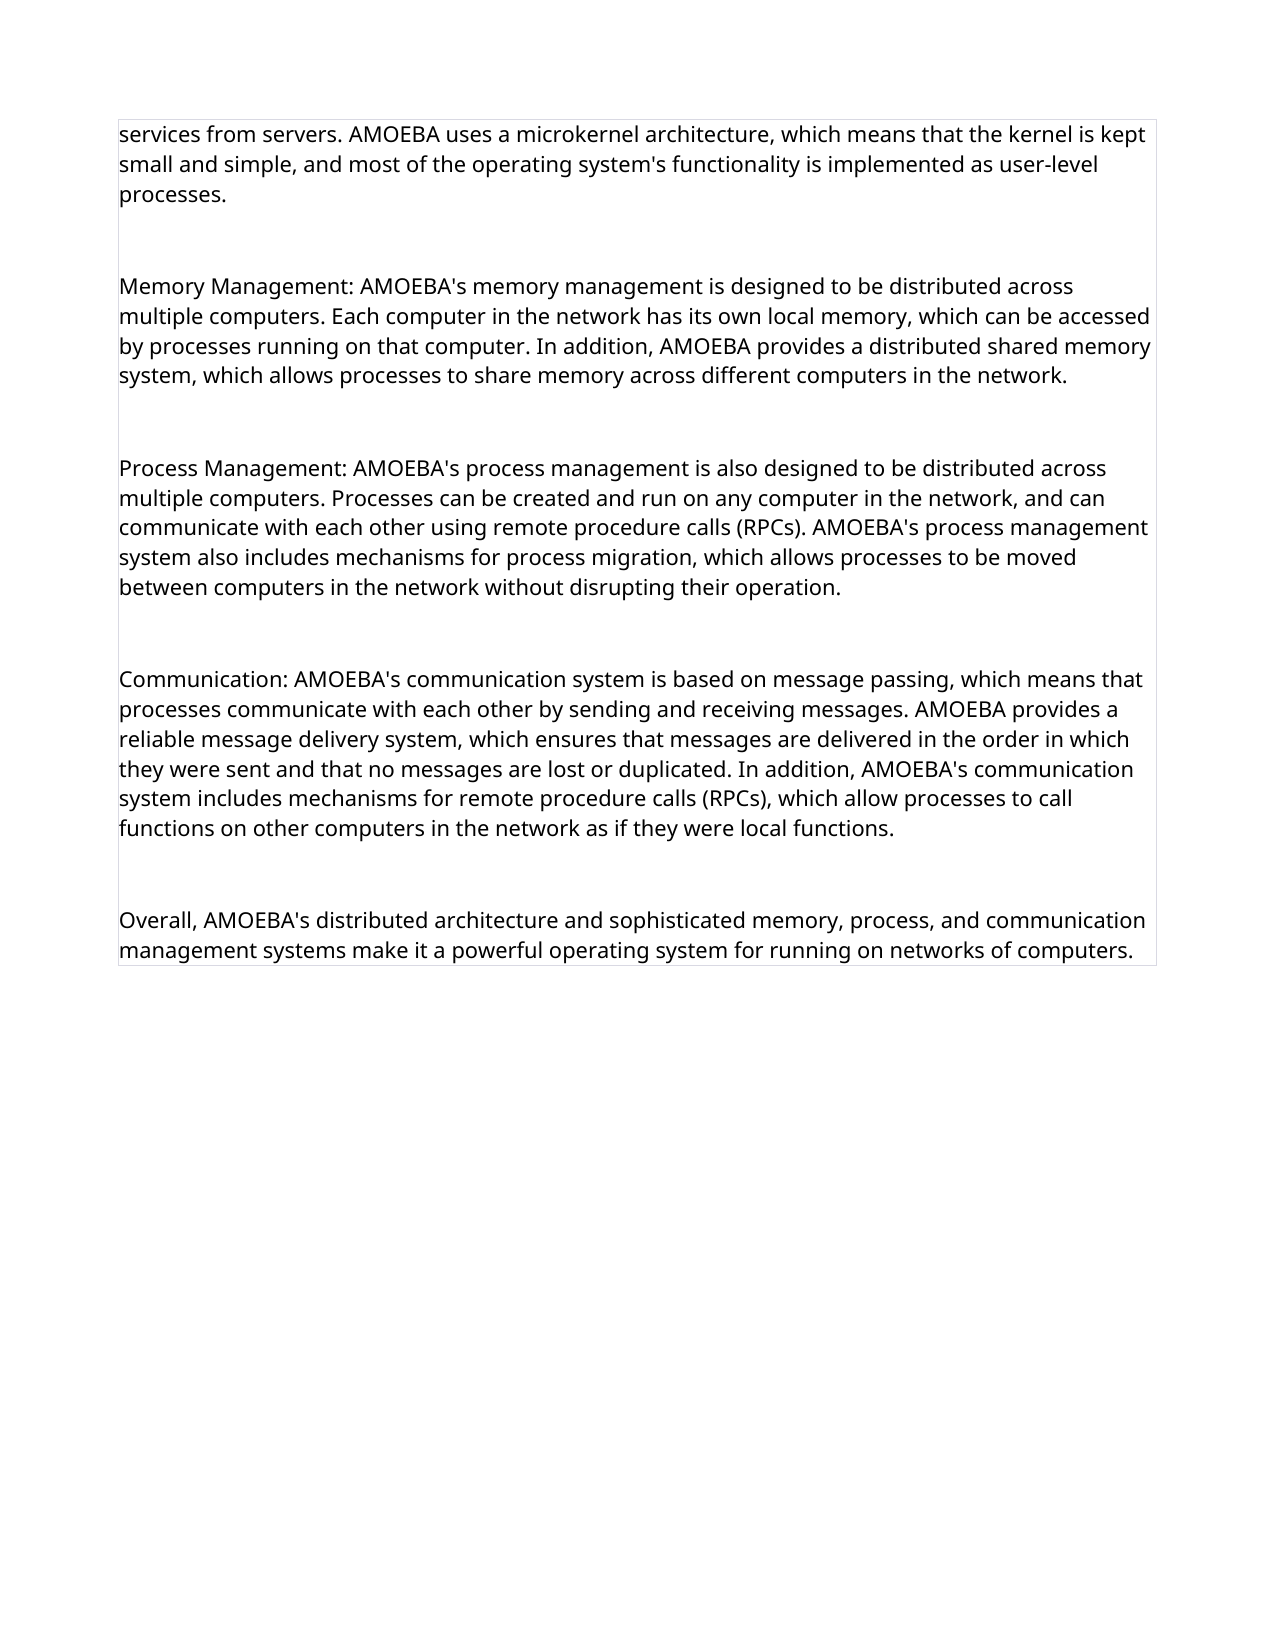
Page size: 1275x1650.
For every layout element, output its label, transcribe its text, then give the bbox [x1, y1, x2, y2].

text Overall, AMOEBA's distributed architecture and sophisticated memory, process, and communication management systems make it a powerful operating system for running on networks of computers. [119, 905, 1156, 965]
text services from servers. AMOEBA uses a microkernel architecture, which means that the kernel is kept small and simple, and most of the operating system's functionality is implemented as user-level processes. [119, 120, 1156, 208]
text Process Management: AMOEBA's process management is also designed to be distributed across multiple computers. Processes can be created and run on any computer in the network, and can communicate with each other using remote procedure calls (RPCs). AMOEBA's process management system also includes mechanisms for process migration, which allows processes to be moved between computers in the network without disrupting their operation. [119, 452, 1156, 602]
text Memory Management: AMOEBA's memory management is designed to be distributed across multiple computers. Each computer in the network has its own local memory, which can be accessed by processes running on that computer. In addition, AMOEBA provides a distributed shared memory system, which allows processes to share memory across different computers in the network. [119, 271, 1156, 390]
text Communication: AMOEBA's communication system is based on message passing, which means that processes communicate with each other by sending and receiving messages. AMOEBA provides a reliable message delivery system, which ensures that messages are delivered in the order in which they were sent and that no messages are lost or duplicated. In addition, AMOEBA's communication system includes mechanisms for remote procedure calls (RPCs), which allow processes to call functions on other computers in the network as if they were local functions. [119, 664, 1156, 843]
